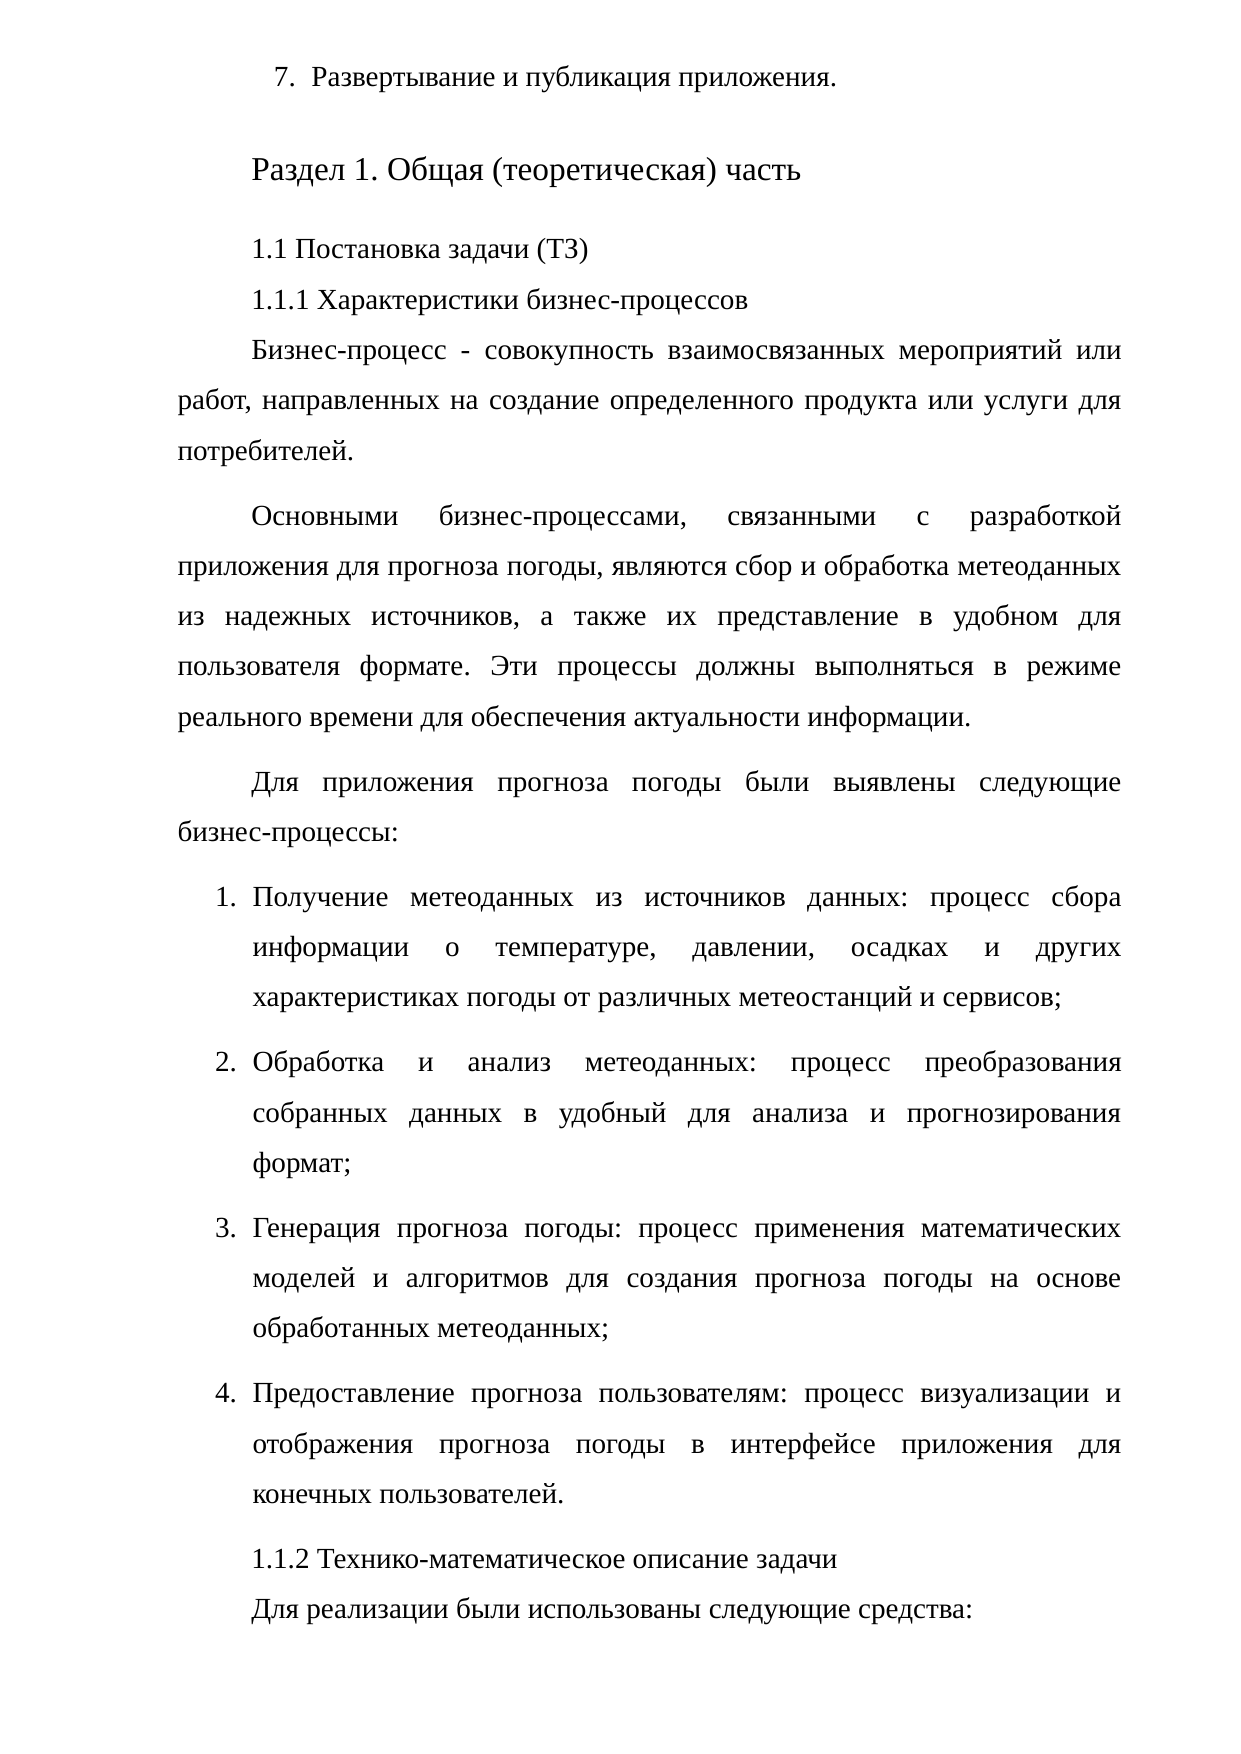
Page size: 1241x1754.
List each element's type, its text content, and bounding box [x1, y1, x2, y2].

list Обработка и анализ метеоданных: процесс преобразования собранных данных в удобный для анализа и прогнозирования формат; [215, 1044, 1122, 1179]
list Получение метеоданных из источников данных: процесс сбора информации о температуре, давлении, осадках и других характеристиках погоды от различных метеостанций и сервисов; [215, 879, 1122, 1013]
subtitle Раздел 1. Общая (теоретическая) часть [177, 149, 1122, 187]
list Развертывание и публикация приложения. [274, 59, 1122, 93]
text Для приложения прогноза погоды были выявлены следующие бизнес-процессы: [177, 764, 1122, 848]
text Основными бизнес-процессами, связанными с разработкой приложения для прогноза погоды, являются сбор и обработка метеоданных из надежных источников, а также их представление в удобном для пользователя формате. Эти процессы должны выполняться в режиме реального времени для обеспечения актуальности информации. [177, 498, 1122, 732]
text Для реализации были использованы следующие средства: [177, 1591, 1122, 1625]
list Предоставление прогноза пользователям: процесс визуализации и отображения прогноза погоды в интерфейсе приложения для конечных пользователей. [215, 1376, 1122, 1510]
text Бизнес-процесс - совокупность взаимосвязанных мероприятий или работ, направленных на создание определенного продукта или услуги для потребителей. [177, 332, 1122, 466]
subtitle 1.1.1 Характеристики бизнес-процессов [177, 282, 1122, 315]
subtitle 1.1 Постановка задачи (ТЗ) [177, 231, 1122, 265]
list Генерация прогноза погоды: процесс применения математических моделей и алгоритмов для создания прогноза погоды на основе обработанных метеоданных; [215, 1210, 1122, 1344]
subtitle 1.1.2 Технико-математическое описание задачи [177, 1541, 1122, 1574]
